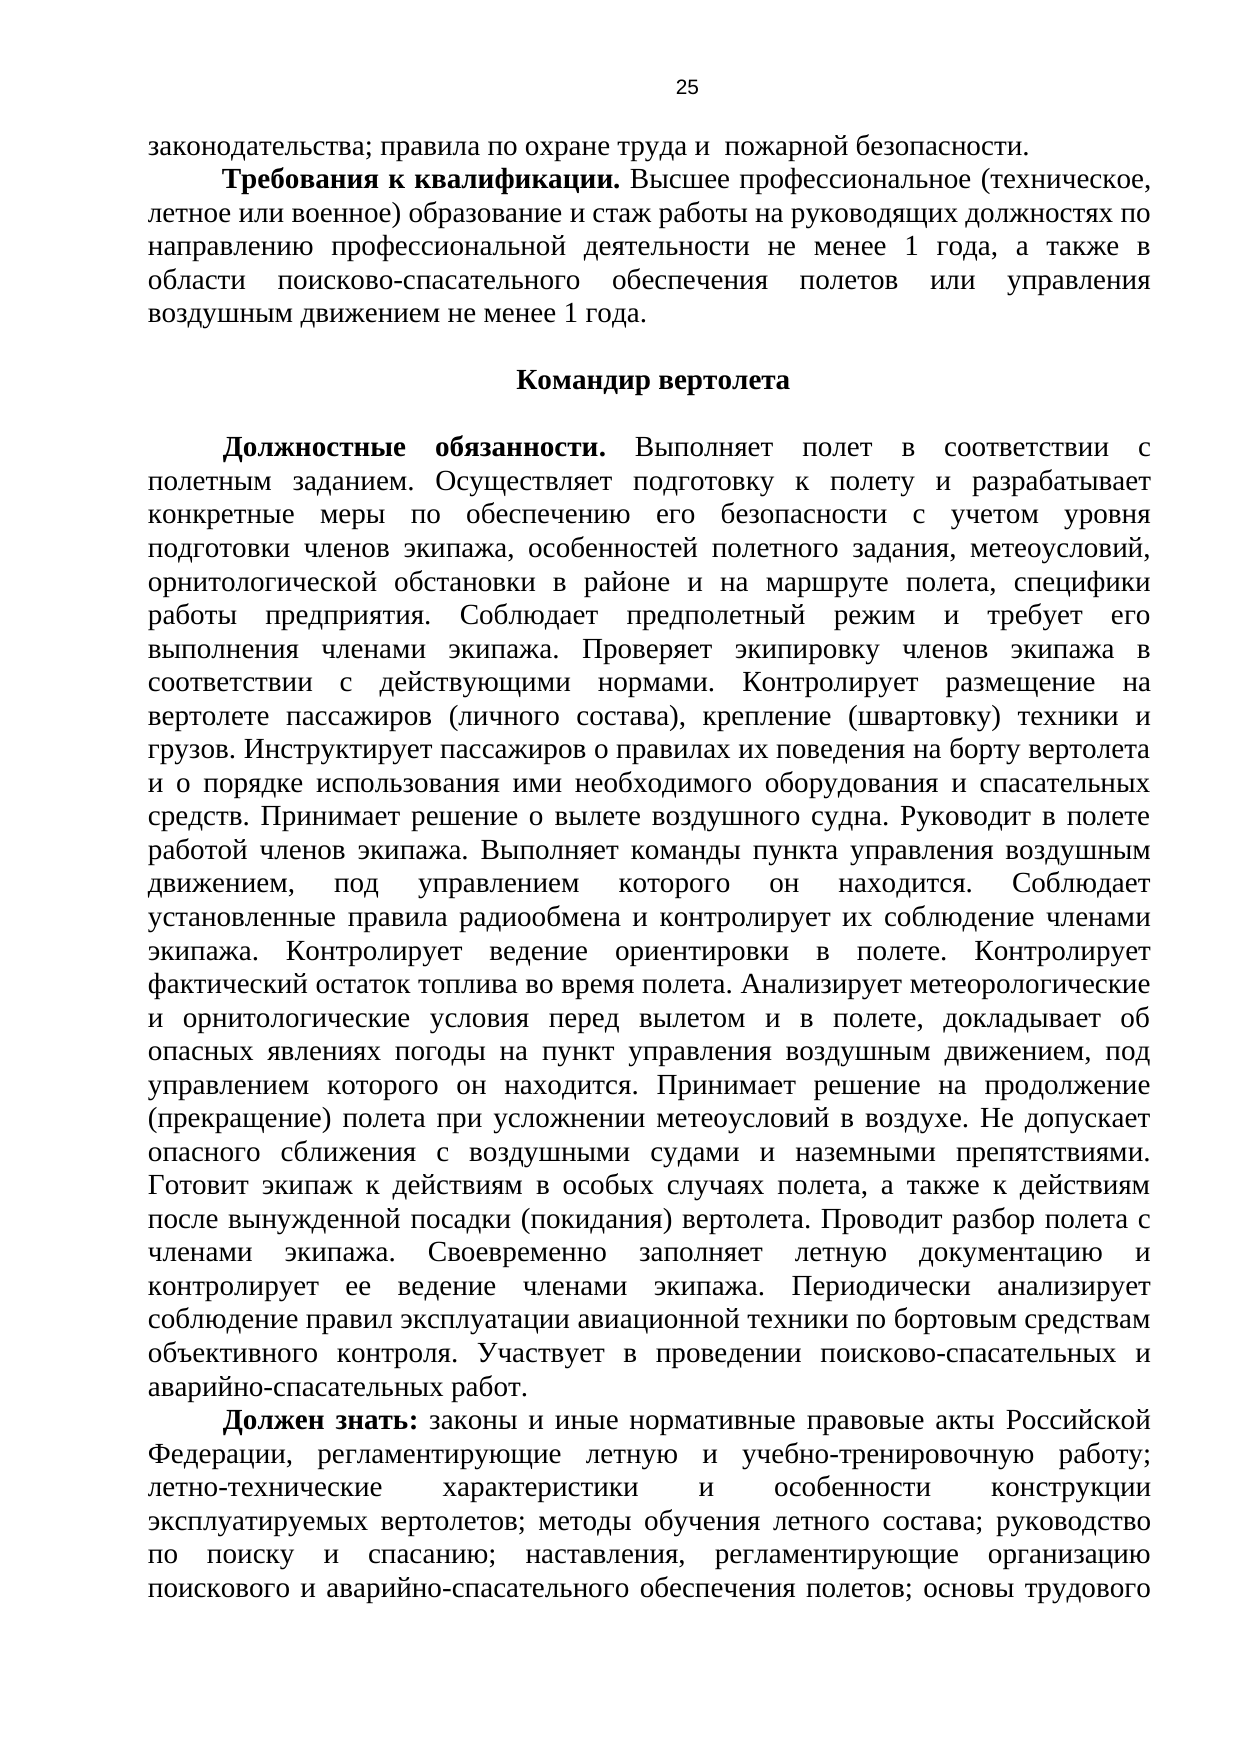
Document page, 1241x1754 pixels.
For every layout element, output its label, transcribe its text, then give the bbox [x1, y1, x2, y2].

text Должностные обязанности. Выполняет полет в соответствии с полетным заданием. Осуществляет подготовку к полету и разрабатывает конкретные меры по обеспечению его безопасности с учетом уровня подготовки членов экипажа, особенностей полетного задания, метеоусловий, орнитологической обстановки в районе и на маршруте полета, специфики работы предприятия. Соблюдает предполетный режим и требует его выполнения членами экипажа. Проверяет экипировку членов экипажа в соответствии с действующими нормами. Контролирует размещение на вертолете пассажиров (личного состава), крепление (швартовку) техники и грузов. Инструктирует пассажиров о правилах их поведения на борту вертолета и о порядке использования ими необходимого оборудования и спасательных средств. Принимает решение о вылете воздушного судна. Руководит в полете работой членов экипажа. Выполняет команды пункта управления воздушным движением, под управлением которого он находится. Соблюдает установленные правила радиообмена и контролирует их соблюдение членами экипажа. Контролирует ведение ориентировки в полете. Контролирует фактический остаток топлива во время полета. Анализирует метеорологические и орнитологические условия перед вылетом и в полете, докладывает об опасных явлениях погоды на пункт управления воздушным движением, под управлением которого он находится. Принимает решение на продолжение (прекращение) полета при усложнении метеоусловий в воздухе. Не допускает опасного сближения с воздушными судами и наземными препятствиями. Готовит экипаж к действиям в особых случаях полета, а также к действиям после вынужденной посадки (покидания) вертолета. Проводит разбор полета с членами экипажа. Своевременно заполняет летную документацию и контролирует ее ведение членами экипажа. Периодически анализирует соблюдение правил эксплуатации авиационной техники по бортовым средствам объективного контроля. Участвует в проведении поисково-спасательных и аварийно-спасательных работ. [148, 429, 1152, 1402]
text законодательства; правила по охране труда и пожарной безопасности. [148, 128, 1152, 161]
text Должен знать: законы и иные нормативные правовые акты Российской Федерации, регламентирующие летную и учебно-тренировочную работу; летно-технические характеристики и особенности конструкции эксплуатируемых вертолетов; методы обучения летного состава; руководство по поиску и спасанию; наставления, регламентирующие организацию поискового и аварийно-спасательного обеспечения полетов; основы трудового [148, 1402, 1152, 1603]
subtitle Командир вертолета [148, 362, 1152, 396]
text Требования к квалификации. Высшее профессиональное (техническое, летное или военное) образование и стаж работы на руководящих должностях по направлению профессиональной деятельности не менее 1 года, а также в области поисково-спасательного обеспечения полетов или управления воздушным движением не менее 1 года. [148, 161, 1152, 329]
